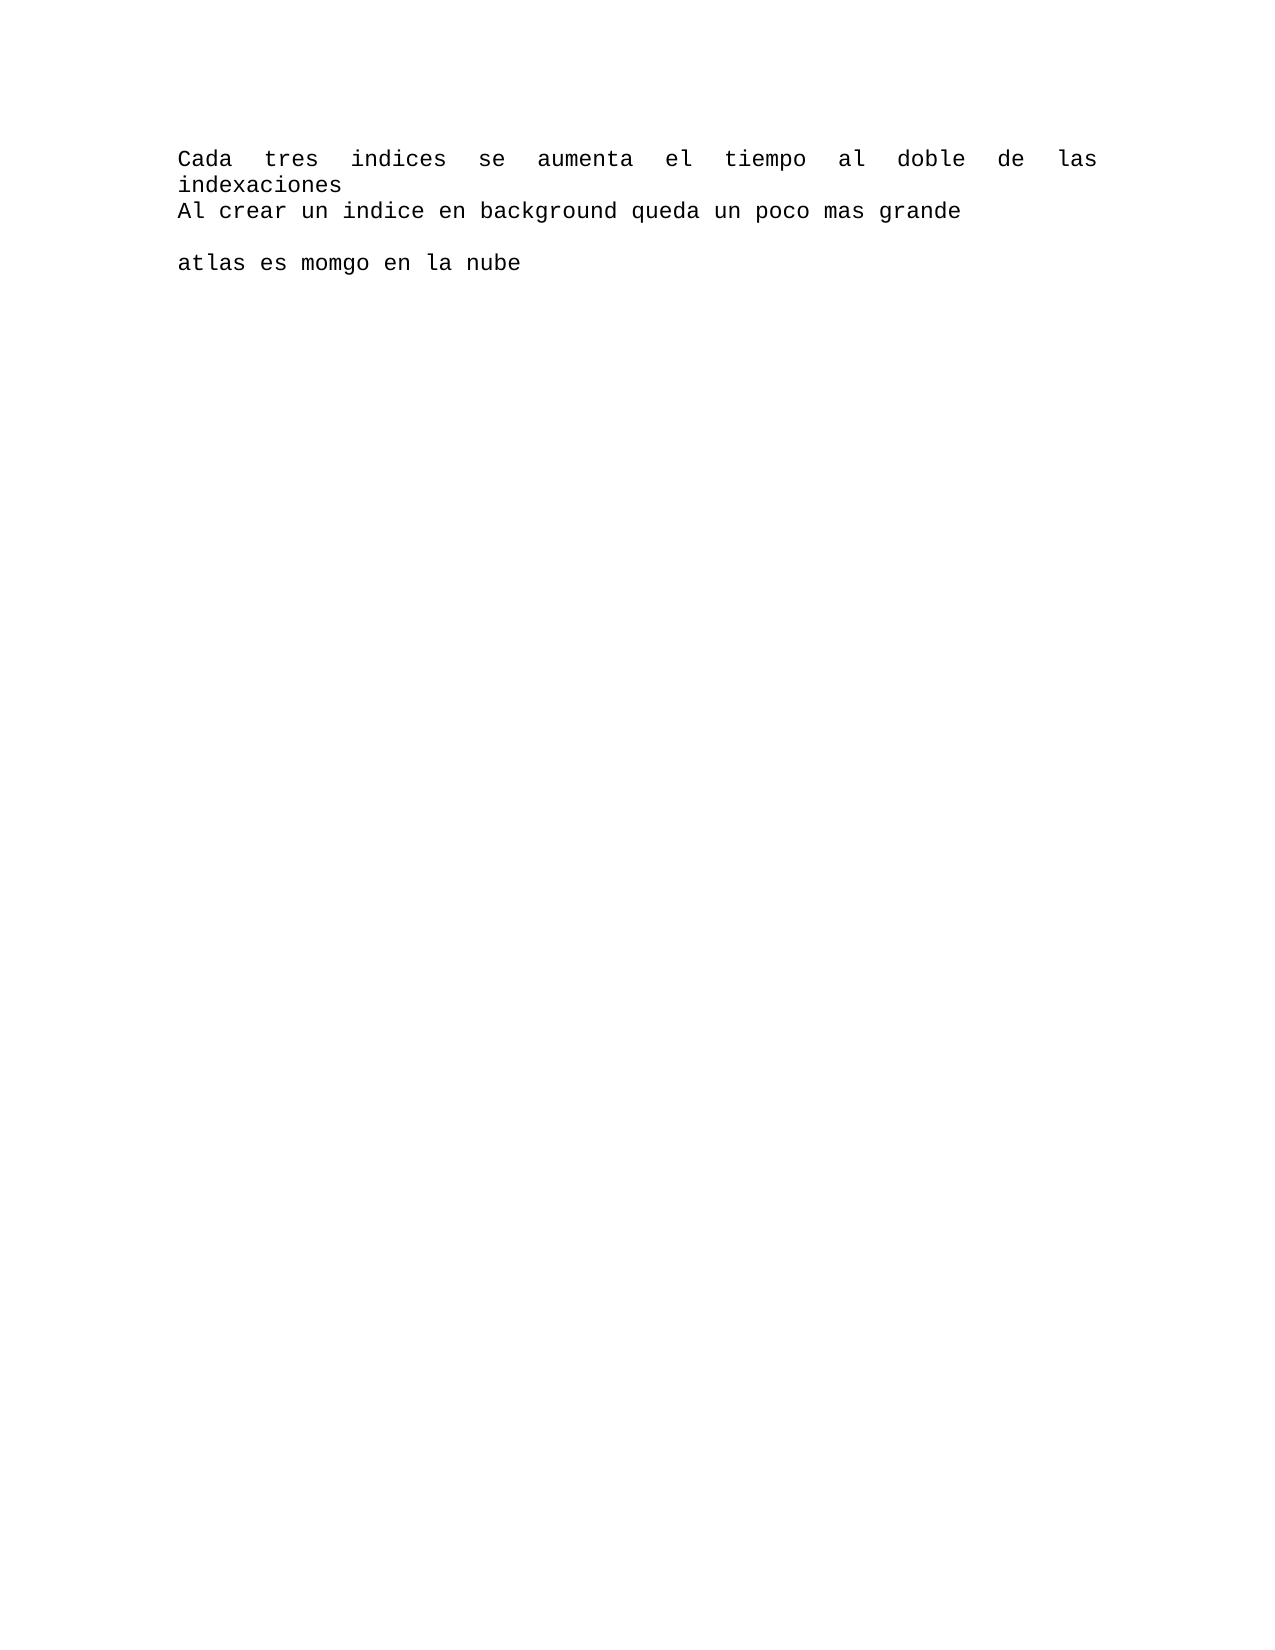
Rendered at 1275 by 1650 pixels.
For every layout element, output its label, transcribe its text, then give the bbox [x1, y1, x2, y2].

text Al crear un indice en background queda un poco mas grande [177, 199, 1098, 225]
text Cada tres indices se aumenta el tiempo al doble de las indexaciones [177, 148, 1098, 199]
text atlas es momgo en la nube [177, 251, 1098, 277]
